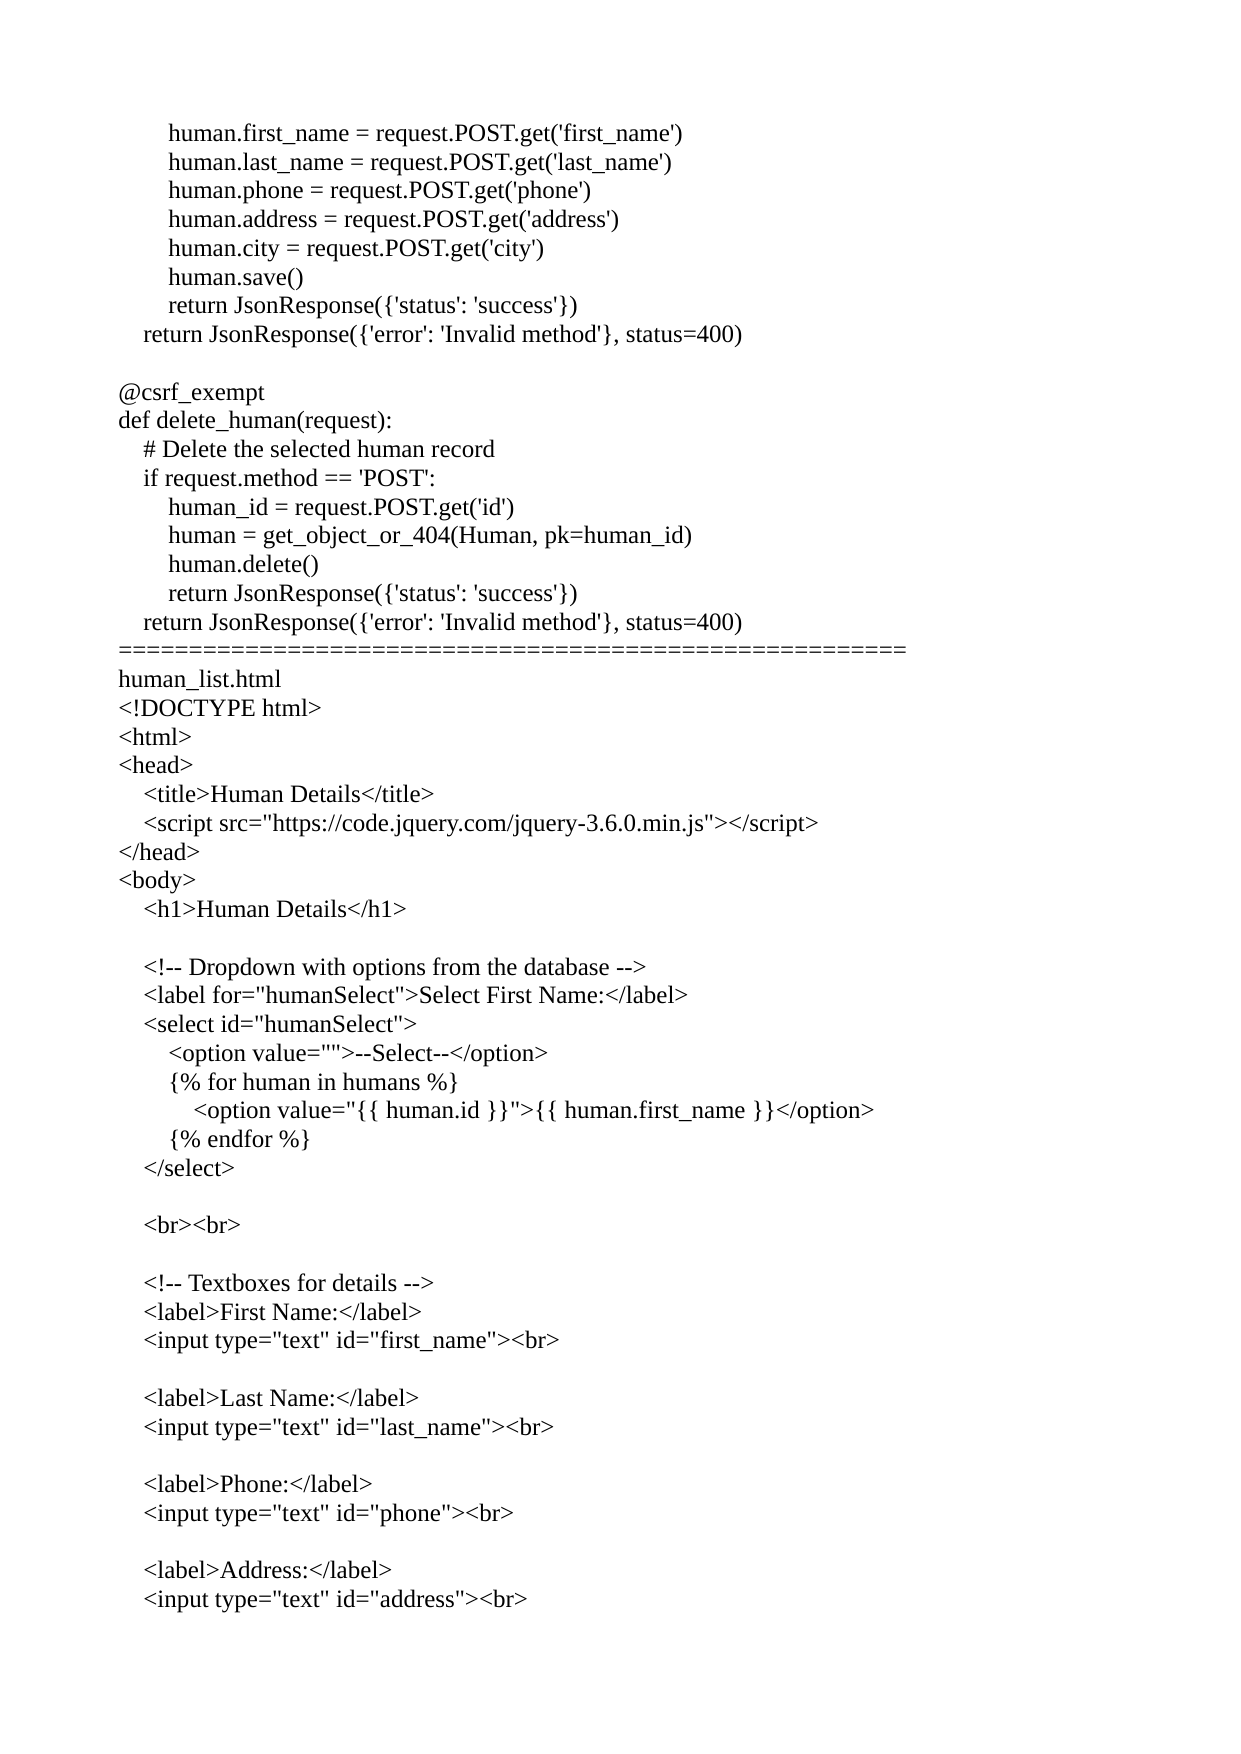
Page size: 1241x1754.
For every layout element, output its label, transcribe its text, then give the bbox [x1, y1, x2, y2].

text <option value="">--Select--</option> [118, 1038, 1122, 1067]
text <label>Last Name:</label> [118, 1383, 1122, 1412]
text human.delete() [118, 549, 1122, 578]
text human.phone = request.POST.get('phone') [118, 176, 1122, 204]
text <select id="humanSelect"> [118, 1009, 1122, 1038]
text human = get_object_or_404(Human, pk=human_id) [118, 521, 1122, 549]
text return JsonResponse({'error': 'Invalid method'}, status=400) [118, 607, 1122, 636]
text human_id = request.POST.get('id') [118, 492, 1122, 521]
text <!-- Dropdown with options from the database --> [118, 952, 1122, 981]
text <body> [118, 866, 1122, 894]
text <input type="text" id="first_name"><br> [118, 1326, 1122, 1354]
text {% endfor %} [118, 1124, 1122, 1153]
text return JsonResponse({'status': 'success'}) [118, 291, 1122, 319]
text <br><br> [118, 1211, 1122, 1239]
text human.city = request.POST.get('city') [118, 233, 1122, 262]
text <label>First Name:</label> [118, 1297, 1122, 1326]
text <!-- Textboxes for details --> [118, 1268, 1122, 1297]
text # Delete the selected human record [118, 434, 1122, 463]
text <label for="humanSelect">Select First Name:</label> [118, 981, 1122, 1009]
text <input type="text" id="last_name"><br> [118, 1412, 1122, 1441]
text human.last_name = request.POST.get('last_name') [118, 147, 1122, 176]
text <label>Address:</label> [118, 1556, 1122, 1584]
text @csrf_exempt [118, 377, 1122, 406]
text <option value="{{ human.id }}">{{ human.first_name }}</option> [118, 1096, 1122, 1124]
text human.first_name = request.POST.get('first_name') [118, 118, 1122, 147]
text <script src="https://code.jquery.com/jquery-3.6.0.min.js"></script> [118, 808, 1122, 837]
text return JsonResponse({'error': 'Invalid method'}, status=400) [118, 319, 1122, 348]
text </select> [118, 1153, 1122, 1182]
text human.address = request.POST.get('address') [118, 204, 1122, 233]
text if request.method == 'POST': [118, 463, 1122, 492]
text <h1>Human Details</h1> [118, 894, 1122, 923]
text <head> [118, 751, 1122, 779]
text ======================================================== [118, 636, 1122, 664]
text def delete_human(request): [118, 406, 1122, 434]
text {% for human in humans %} [118, 1067, 1122, 1096]
text return JsonResponse({'status': 'success'}) [118, 578, 1122, 607]
text <input type="text" id="address"><br> [118, 1584, 1122, 1613]
text <title>Human Details</title> [118, 779, 1122, 808]
text <label>Phone:</label> [118, 1469, 1122, 1498]
text <html> [118, 722, 1122, 751]
text </head> [118, 837, 1122, 866]
text <input type="text" id="phone"><br> [118, 1498, 1122, 1527]
text human.save() [118, 262, 1122, 291]
text human_list.html [118, 664, 1122, 693]
text <!DOCTYPE html> [118, 693, 1122, 722]
